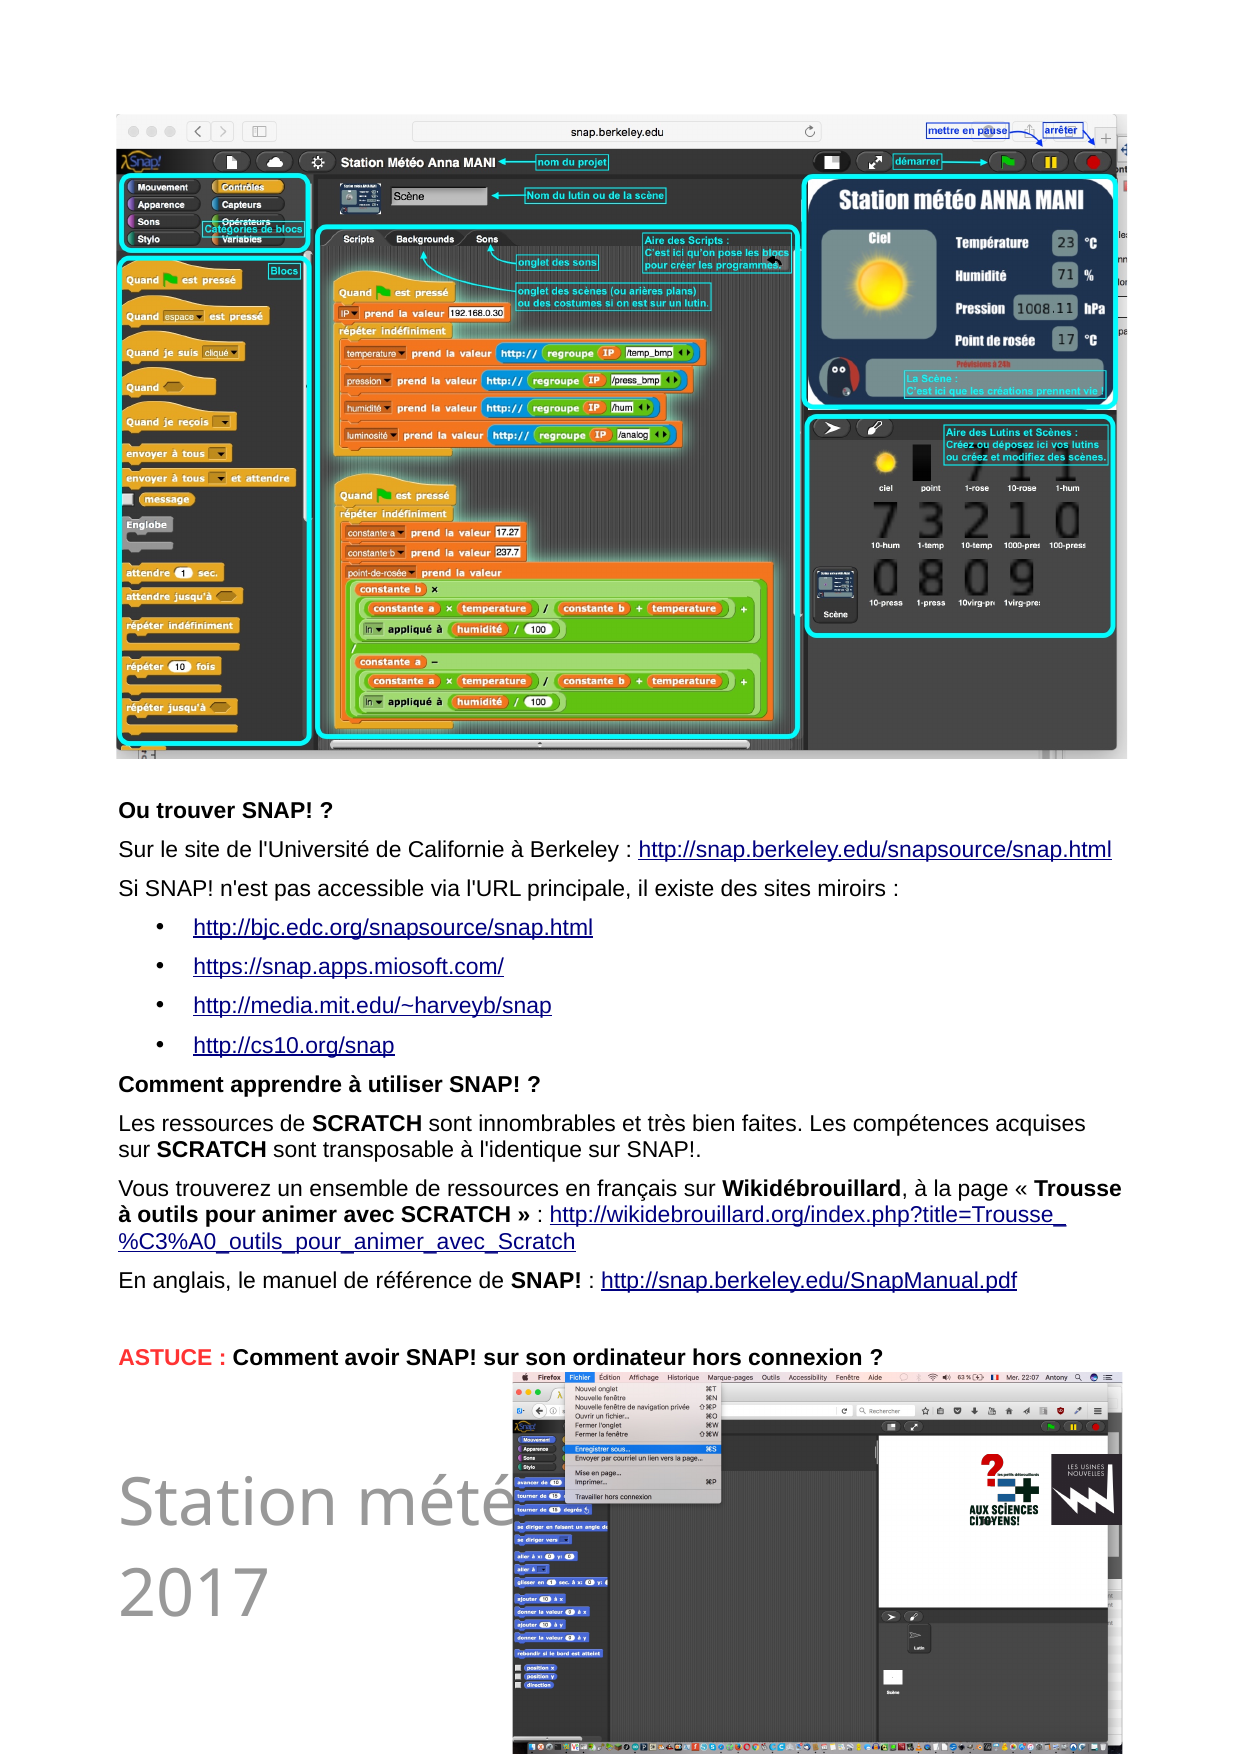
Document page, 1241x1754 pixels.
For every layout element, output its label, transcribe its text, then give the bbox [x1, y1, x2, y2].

list http://media.mit.edu/~harveyb/snap [156, 992, 1122, 1019]
text Vous trouverez un ensemble de ressources en français sur Wikidébrouillard, à la page « Trousse à outils pour animer avec SCRATCH » : http://wikidebrouillard.org/index.php?title=Trousse_%C3%A0_outils_pour_animer_avec_Scratch [118, 1175, 1122, 1254]
text Si SNAP! n'est pas accessible via l'URL principale, il existe des sites miroirs : [118, 875, 1122, 901]
picture [512, 1372, 1123, 1754]
text Ou trouver SNAP! ? [118, 797, 1122, 823]
list http://cs10.org/snap [156, 1032, 1122, 1058]
text Les ressources de SCRATCH sont innombrables et très bien faites. Les compétences acquises sur SCRATCH sont transposable à l'identique sur SNAP!. [118, 1110, 1122, 1163]
list http://bjc.edc.org/snapsource/snap.html [156, 913, 1122, 940]
picture [116, 114, 1128, 759]
list https://snap.apps.miosoft.com/ [156, 953, 1122, 980]
text En anglais, le manuel de référence de SNAP! : http://snap.berkeley.edu/SnapManual.pdf [118, 1267, 1122, 1293]
text Comment apprendre à utiliser SNAP! ? [118, 1071, 1122, 1097]
text Sur le site de l'Université de Californie à Berkeley : http://snap.berkeley.edu/snapsource/snap.html [118, 836, 1122, 862]
text ASTUCE : Comment avoir SNAP! sur son ordinateur hors connexion ? [118, 1344, 1122, 1371]
